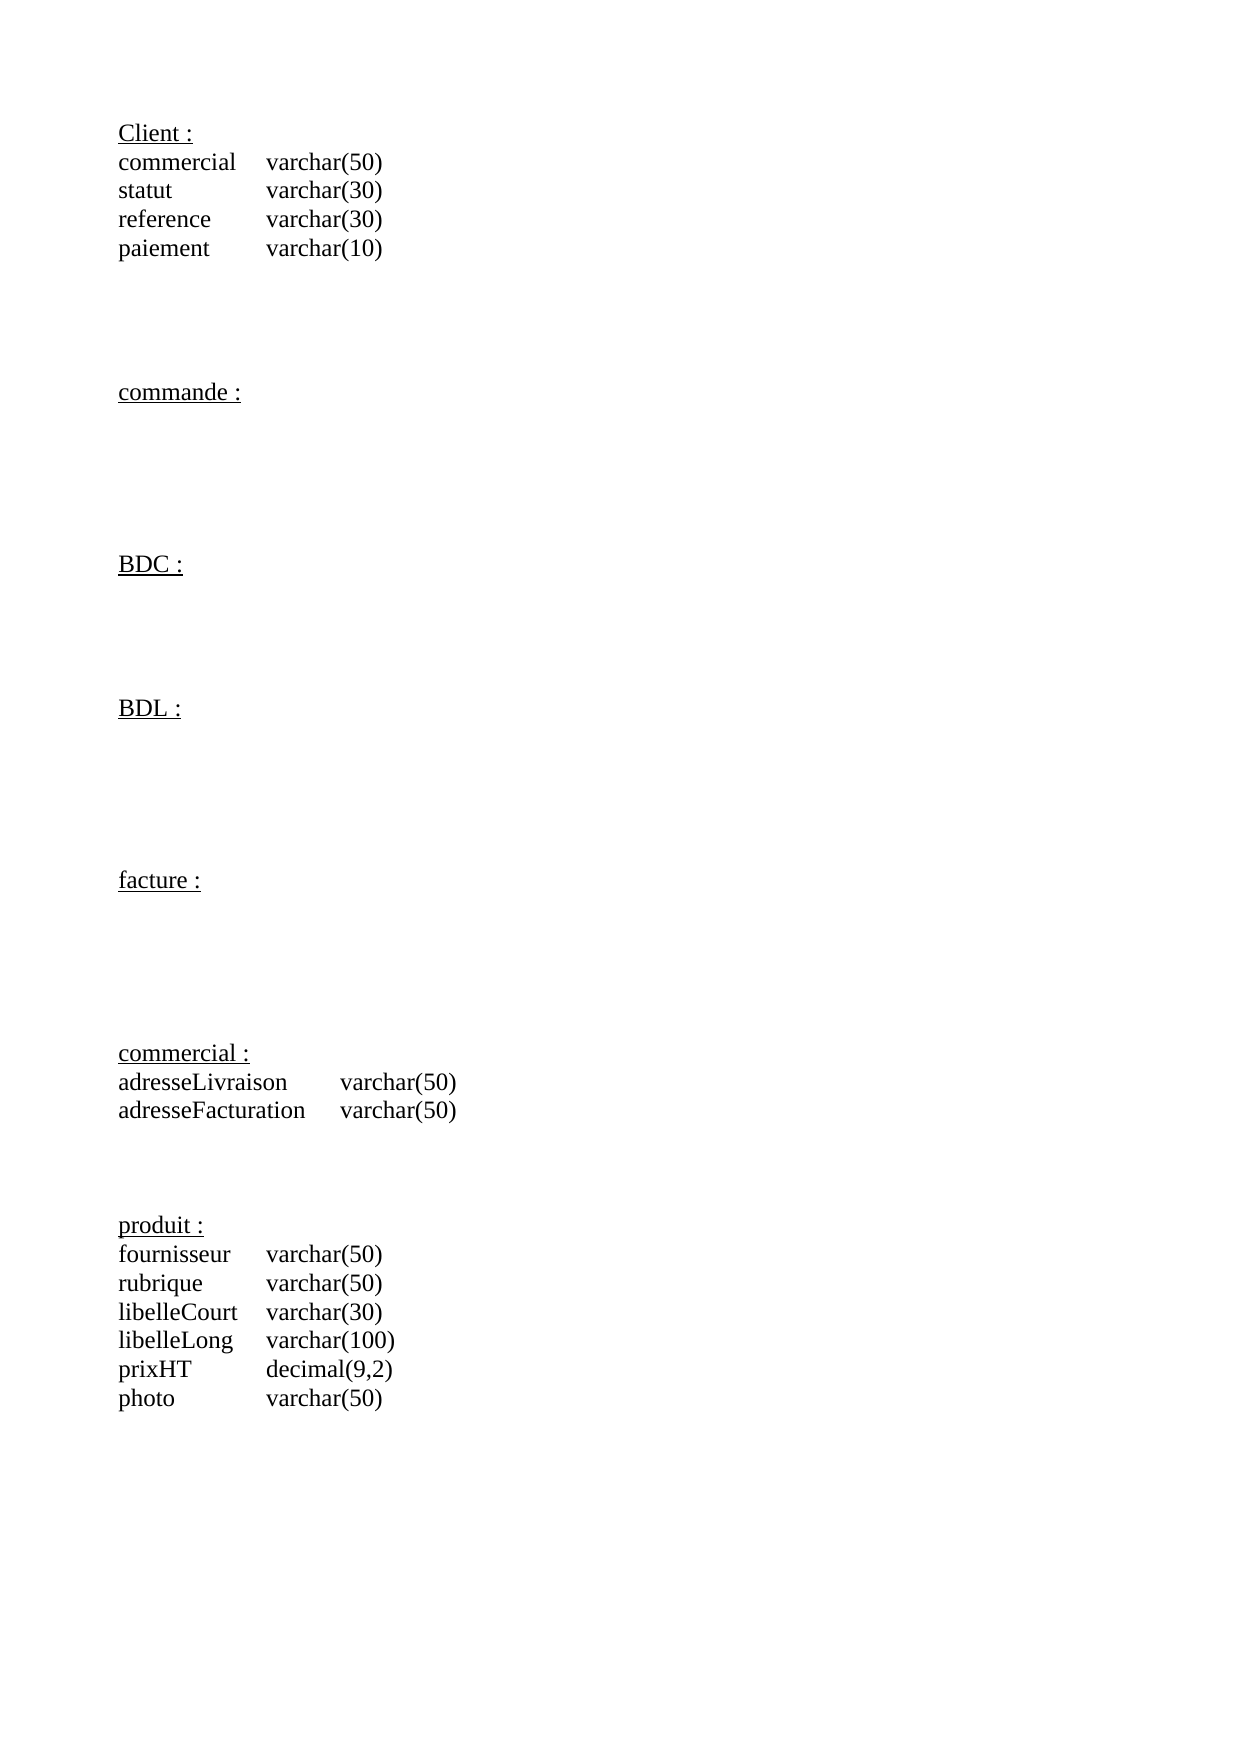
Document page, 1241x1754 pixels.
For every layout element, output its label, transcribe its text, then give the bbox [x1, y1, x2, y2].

text commande : [118, 377, 1122, 406]
text libelleCourt varchar(30) [118, 1297, 1122, 1326]
text fournisseur varchar(50) [118, 1239, 1122, 1268]
text prixHT decimal(9,2) [118, 1354, 1122, 1383]
text statut varchar(30) [118, 176, 1122, 204]
text BDC : [118, 549, 1122, 578]
text adresseLivraison varchar(50) [118, 1067, 1122, 1096]
text libelleLong varchar(100) [118, 1326, 1122, 1354]
text facture : [118, 866, 1122, 894]
text adresseFacturation varchar(50) [118, 1096, 1122, 1124]
text commercial varchar(50) [118, 147, 1122, 176]
text paiement varchar(10) [118, 233, 1122, 262]
text Client : [118, 118, 1122, 147]
text photo varchar(50) [118, 1383, 1122, 1412]
text reference varchar(30) [118, 204, 1122, 233]
text produit : [118, 1211, 1122, 1239]
text commercial : [118, 1038, 1122, 1067]
text BDL : [118, 693, 1122, 722]
text rubrique varchar(50) [118, 1268, 1122, 1297]
